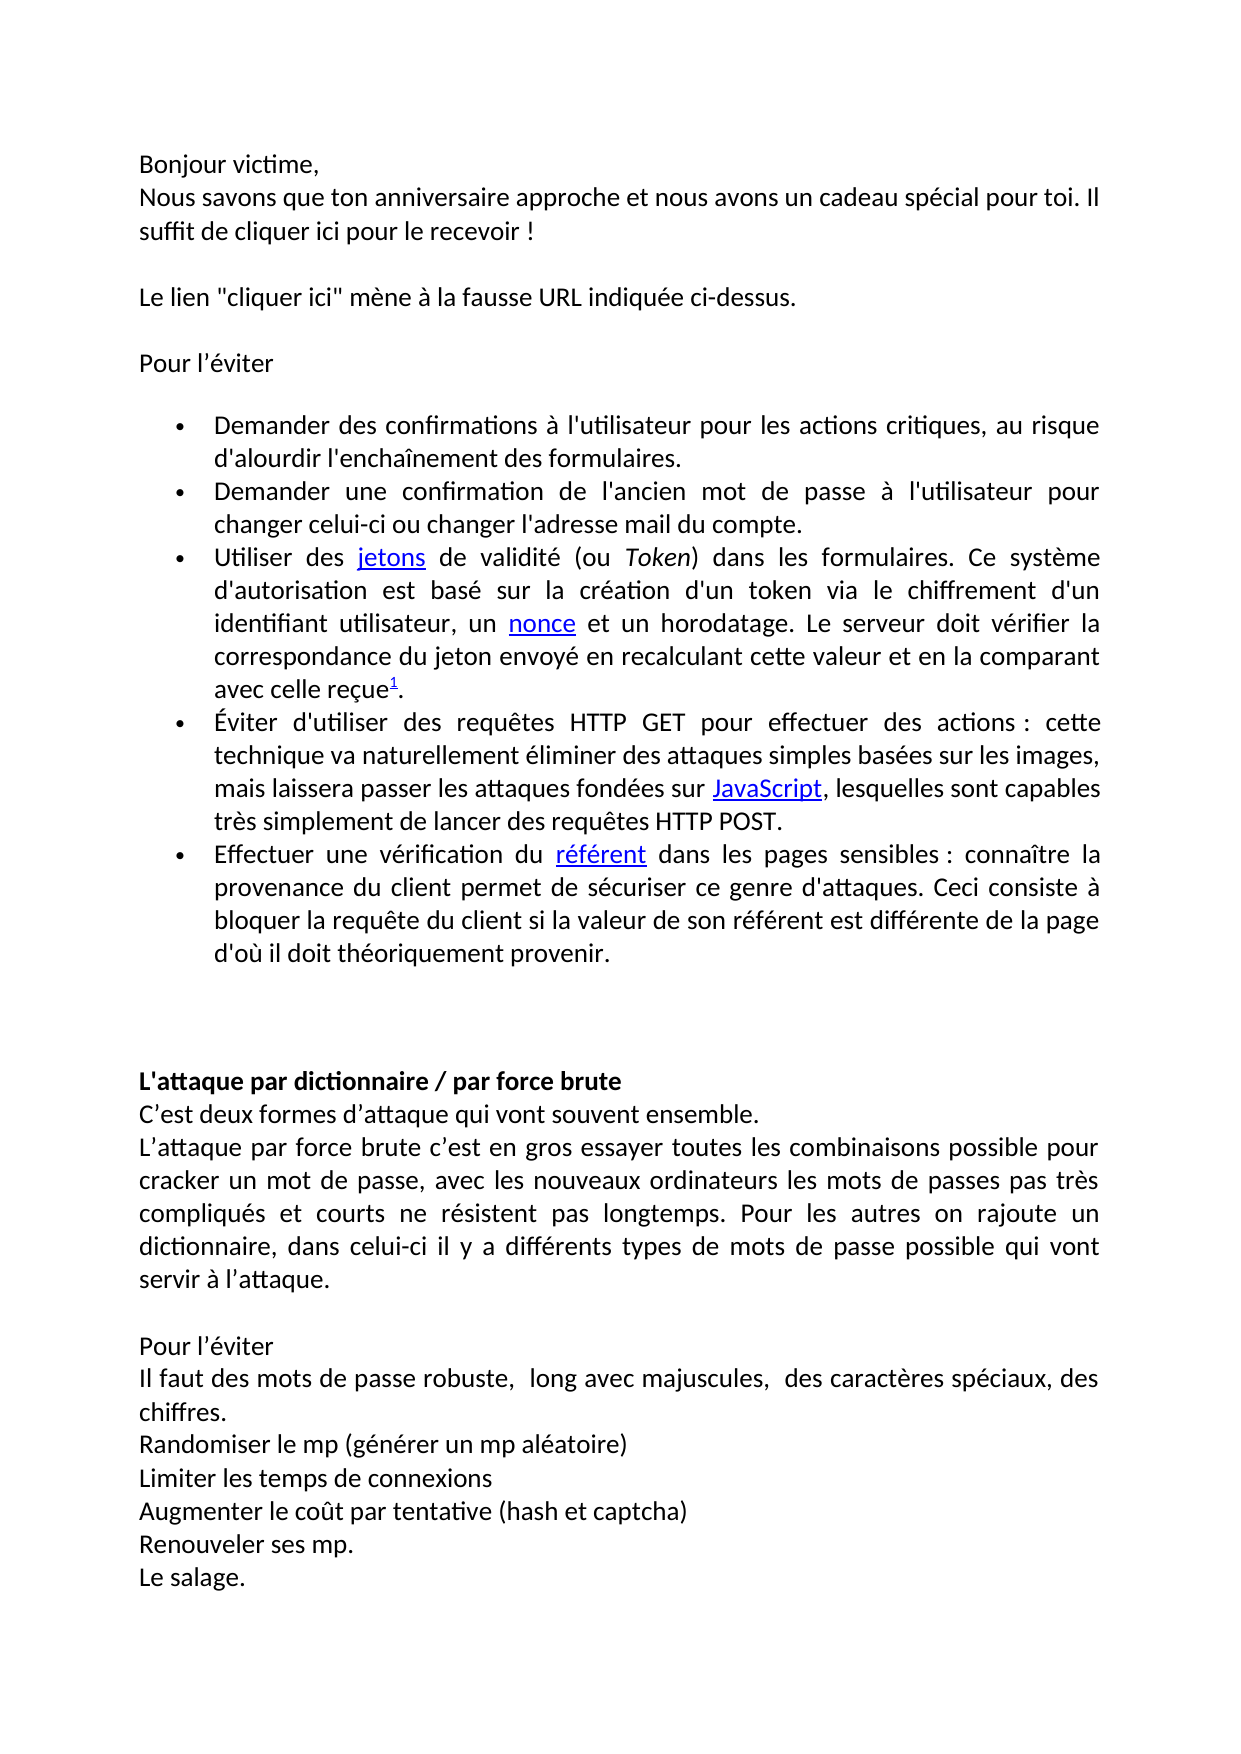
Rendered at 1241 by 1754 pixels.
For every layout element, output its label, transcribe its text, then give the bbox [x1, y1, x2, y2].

text L'attaque par dictionnaire / par force brute [139, 1064, 1101, 1097]
text Pour l’éviter [139, 346, 1101, 379]
text Nous savons que ton anniversaire approche et nous avons un cadeau spécial pour toi. Il suffit de cliquer ici pour le recevoir ! [139, 181, 1101, 247]
text Augmenter le coût par tentative (hash et captcha) [139, 1494, 1101, 1527]
text Randomiser le mp (générer un mp aléatoire) [139, 1428, 1101, 1461]
text Limiter les temps de connexions [139, 1461, 1101, 1494]
list Demander une confirmation de l'ancien mot de passe à l'utilisateur pour changer celui-ci ou changer l'adresse mail du compte. [176, 474, 1101, 540]
text Pour l’éviter [139, 1329, 1101, 1362]
list Effectuer une vérification du référent dans les pages sensibles : connaître la provenance du client permet de sécuriser ce genre d'attaques. Ceci consiste à bloquer la requête du client si la valeur de son référent est différente de la page d'où il doit théoriquement provenir. [176, 837, 1101, 969]
text Le salage. [139, 1560, 1101, 1593]
list Éviter d'utiliser des requêtes HTTP GET pour effectuer des actions : cette technique va naturellement éliminer des attaques simples basées sur les images, mais laissera passer les attaques fondées sur JavaScript, lesquelles sont capables très simplement de lancer des requêtes HTTP POST. [176, 705, 1101, 837]
list Demander des confirmations à l'utilisateur pour les actions critiques, au risque d'alourdir l'enchaînement des formulaires. [176, 408, 1101, 474]
text L’attaque par force brute c’est en gros essayer toutes les combinaisons possible pour cracker un mot de passe, avec les nouveaux ordinateurs les mots de passes pas très compliqués et courts ne résistent pas longtemps. Pour les autres on rajoute un dictionnaire, dans celui-ci il y a différents types de mots de passe possible qui vont servir à l’attaque. [139, 1131, 1101, 1296]
text C’est deux formes d’attaque qui vont souvent ensemble. [139, 1097, 1101, 1131]
list Utiliser des jetons de validité (ou Token) dans les formulaires. Ce système d'autorisation est basé sur la création d'un token via le chiffrement d'un identifiant utilisateur, un nonce et un horodatage. Le serveur doit vérifier la correspondance du jeton envoyé en recalculant cette valeur et en la comparant avec celle reçue1. [176, 540, 1101, 705]
text Renouveler ses mp. [139, 1527, 1101, 1560]
text Il faut des mots de passe robuste, long avec majuscules, des caractères spéciaux, des chiffres. [139, 1362, 1101, 1428]
text Bonjour victime, [139, 148, 1101, 181]
text Le lien "cliquer ici" mène à la fausse URL indiquée ci-dessus. [139, 280, 1101, 313]
